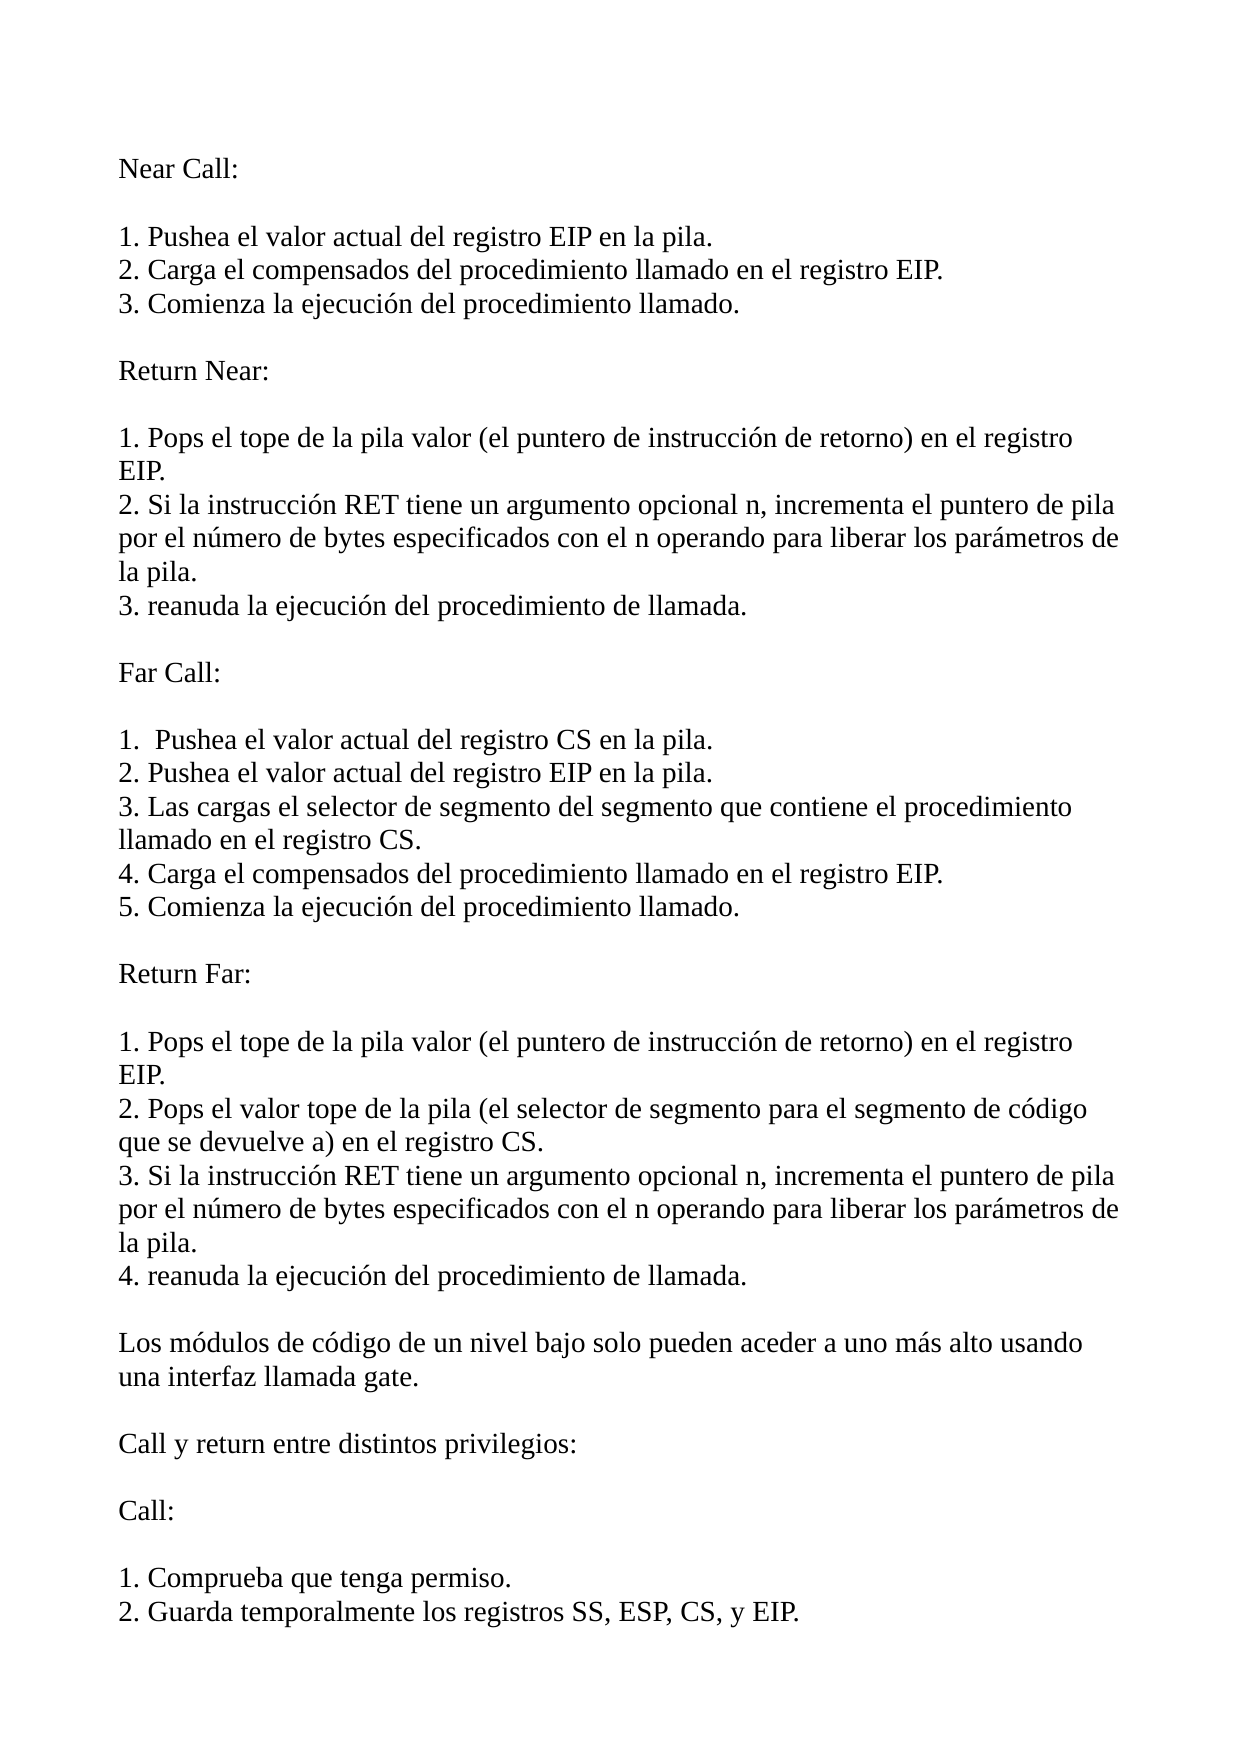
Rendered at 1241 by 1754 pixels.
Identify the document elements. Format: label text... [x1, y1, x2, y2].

text 1. Pushea el valor actual del registro CS en la pila. [118, 722, 1122, 755]
text 5. Comienza la ejecución del procedimiento llamado. [118, 889, 1122, 923]
text 3. Comienza la ejecución del procedimiento llamado. [118, 286, 1122, 319]
text 2. Pushea el valor actual del registro EIP en la pila. [118, 755, 1122, 789]
text 1. Pops el tope de la pila valor (el puntero de instrucción de retorno) en el registro EIP. [118, 420, 1122, 487]
text Call: [118, 1493, 1122, 1527]
text 3. reanuda la ejecución del procedimiento de llamada. [118, 588, 1122, 621]
text 1. Comprueba que tenga permiso. [118, 1560, 1122, 1594]
text 4. Carga el compensados del procedimiento llamado en el registro EIP. [118, 856, 1122, 889]
text 2. Carga el compensados del procedimiento llamado en el registro EIP. [118, 252, 1122, 286]
text Return Near: [118, 353, 1122, 386]
text Far Call: [118, 655, 1122, 688]
text 1. Pushea el valor actual del registro EIP en la pila. [118, 219, 1122, 252]
text 2. Pops el valor tope de la pila (el selector de segmento para el segmento de código que se devuelve a) en el registro CS. [118, 1091, 1122, 1158]
text 3. Si la instrucción RET tiene un argumento opcional n, incrementa el puntero de pila por el número de bytes especificados con el n operando para liberar los parámetros de la pila. [118, 1158, 1122, 1258]
text 2. Si la instrucción RET tiene un argumento opcional n, incrementa el puntero de pila por el número de bytes especificados con el n operando para liberar los parámetros de la pila. [118, 487, 1122, 588]
text Return Far: [118, 957, 1122, 990]
text Near Call: [118, 152, 1122, 185]
text 3. Las cargas el selector de segmento del segmento que contiene el procedimiento llamado en el registro CS. [118, 789, 1122, 856]
text Call y return entre distintos privilegios: [118, 1426, 1122, 1460]
text 2. Guarda temporalmente los registros SS, ESP, CS, y EIP. [118, 1594, 1122, 1627]
text 1. Pops el tope de la pila valor (el puntero de instrucción de retorno) en el registro EIP. [118, 1024, 1122, 1091]
text 4. reanuda la ejecución del procedimiento de llamada. [118, 1258, 1122, 1292]
text Los módulos de código de un nivel bajo solo pueden aceder a uno más alto usando una interfaz llamada gate. [118, 1326, 1122, 1393]
